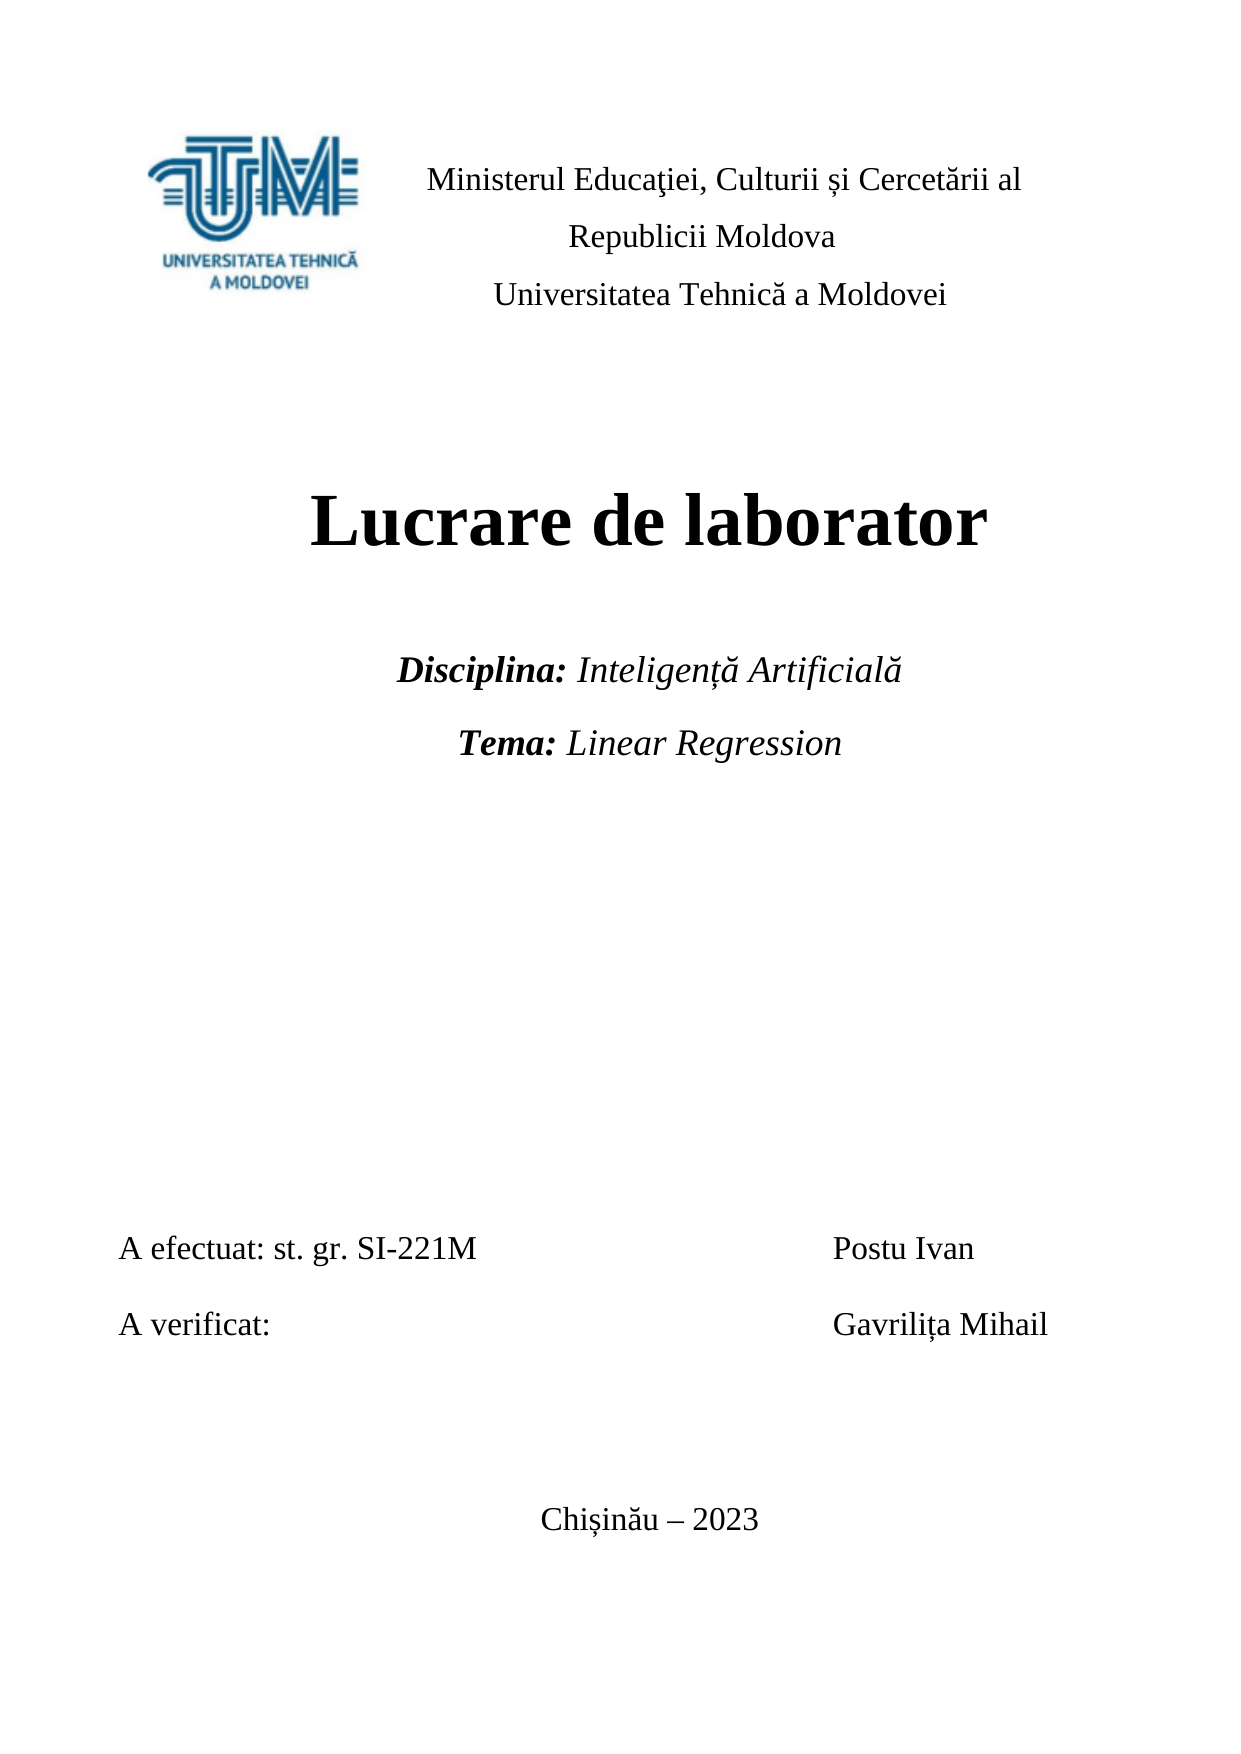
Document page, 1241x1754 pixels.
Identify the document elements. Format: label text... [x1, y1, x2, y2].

text Tema: Linear Regression [118, 720, 1181, 763]
text Disciplina: Inteligență Artificială [118, 648, 1181, 691]
text Ministerul Educaţiei, Culturii și Cercetării al Republicii Moldova [387, 159, 1181, 255]
text Universitatea Tehnică a Moldovei [118, 274, 1181, 312]
text [118, 159, 135, 255]
text A verificat: Gavrilița Mihail [118, 1305, 1181, 1343]
picture [135, 122, 387, 302]
text Lucrare de laborator [118, 475, 1181, 562]
text A efectuat: st. gr. SI-221M Postu Ivan [118, 1228, 1181, 1266]
text Chișinău – 2023 [118, 1499, 1181, 1537]
